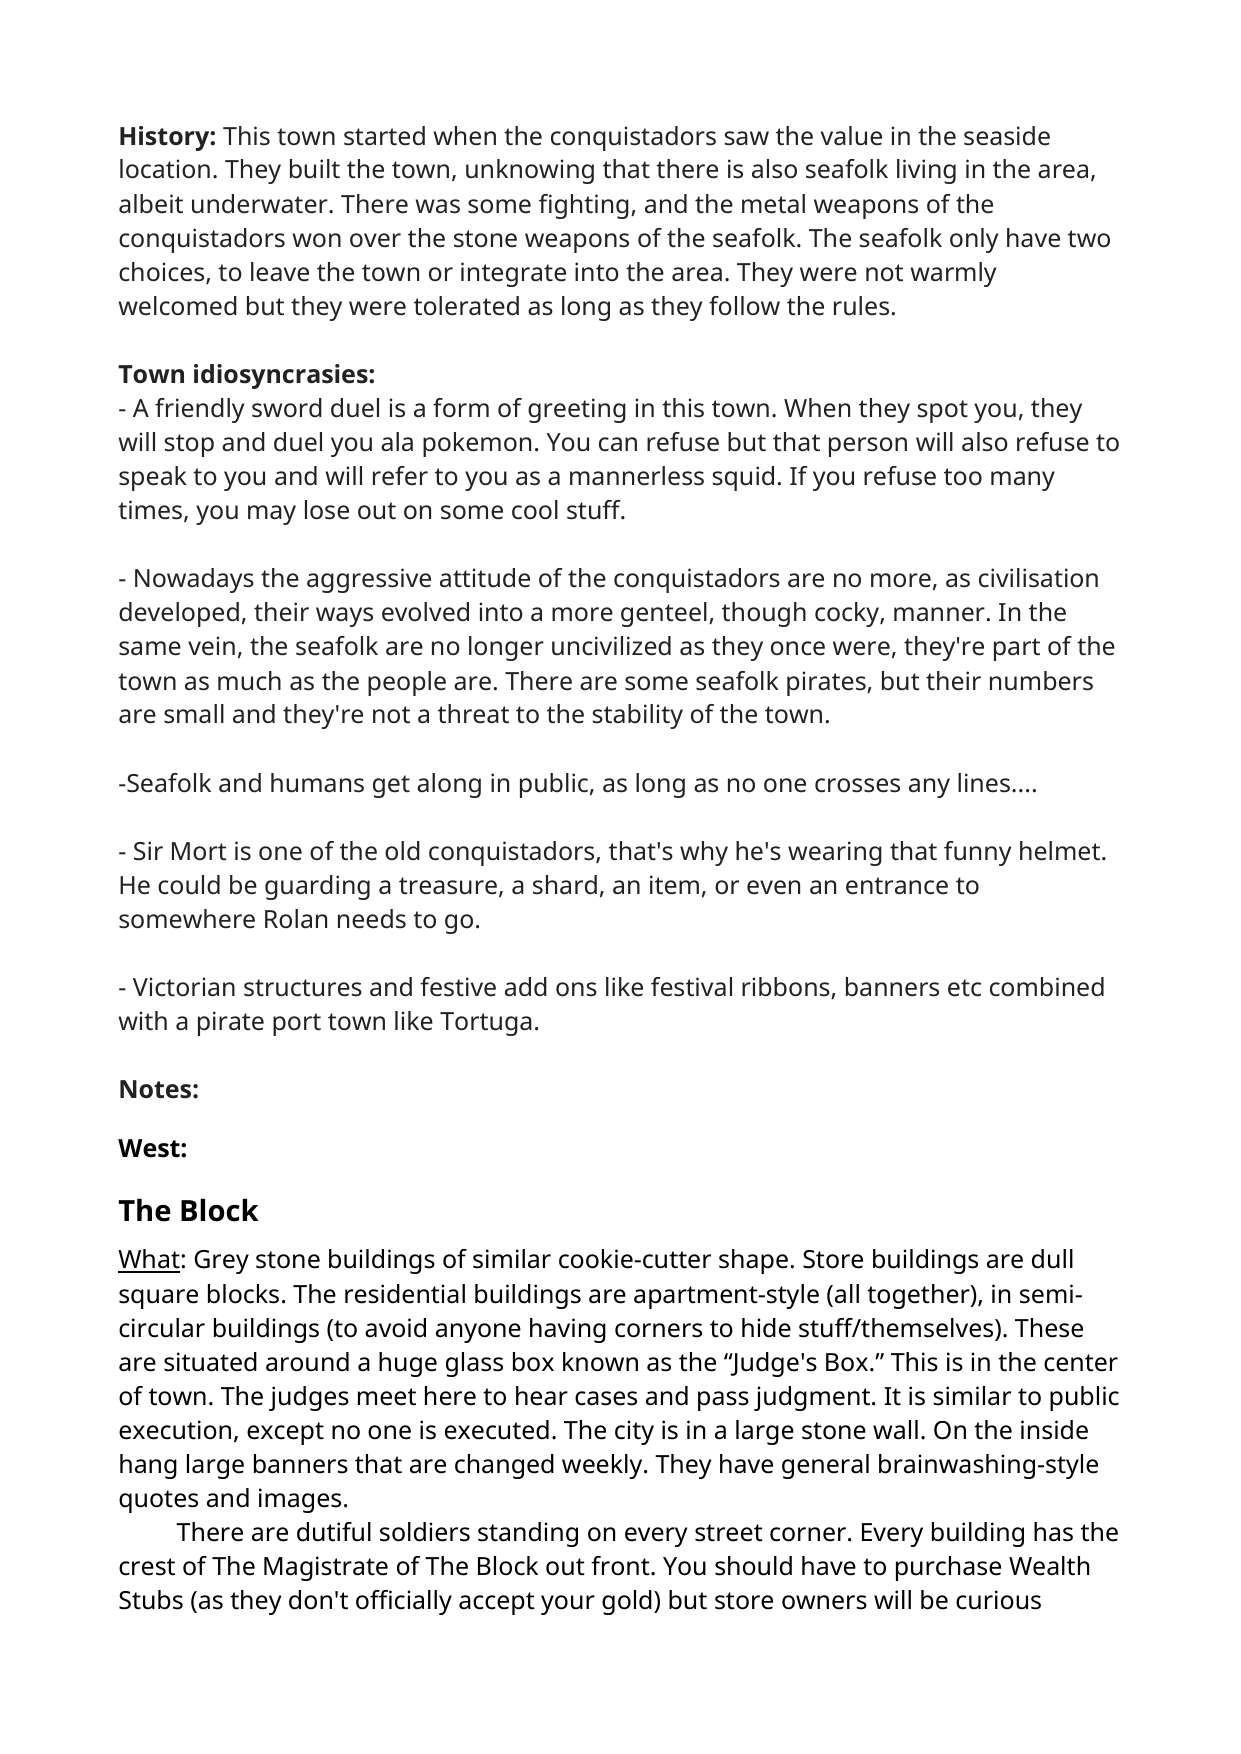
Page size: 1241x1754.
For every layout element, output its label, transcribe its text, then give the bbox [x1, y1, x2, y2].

text There are dutiful soldiers standing on every street corner. Every building has the crest of The Magistrate of The Block out front. You should have to purchase Wealth Stubs (as they don't officially accept your gold) but store owners will be curious [118, 1515, 1122, 1617]
text - A friendly sword duel is a form of greeting in this town. When they spot you, they will stop and duel you ala pokemon. You can refuse but that person will also refuse to speak to you and will refer to you as a mannerless squid. If you refuse too many times, you may lose out on some cool stuff. [118, 391, 1122, 527]
text - Victorian structures and festive add ons like festival ribbons, banners etc combined with a pirate port town like Tortuga. [118, 970, 1122, 1038]
text What: Grey stone buildings of similar cookie-cutter shape. Store buildings are dull square blocks. The residential buildings are apartment-style (all together), in semi-circular buildings (to avoid anyone having corners to hide stuff/themselves). These are situated around a huge glass box known as the “Judge's Box.” This is in the center of town. The judges meet here to hear cases and pass judgment. It is similar to public execution, except no one is executed. The city is in a large stone wall. On the inside hang large banners that are changed weekly. They have general brainwashing-style quotes and images. [118, 1242, 1122, 1515]
text - Sir Mort is one of the old conquistadors, that's why he's wearing that funny helmet. He could be guarding a treasure, a shard, an item, or even an entrance to somewhere Rolan needs to go. [118, 833, 1122, 936]
text Notes: [118, 1072, 1122, 1106]
text West: [118, 1131, 1122, 1165]
text The Block [118, 1190, 1122, 1230]
text -Seafolk and humans get along in public, as long as no one crosses any lines.... [118, 765, 1122, 799]
text History: This town started when the conquistadors saw the value in the seaside location. They built the town, unknowing that there is also seafolk living in the area, albeit underwater. There was some fighting, and the metal weapons of the conquistadors won over the stone weapons of the seafolk. The seafolk only have two choices, to leave the town or integrate into the area. They were not warmly welcomed but they were tolerated as long as they follow the rules. [118, 118, 1122, 322]
text Town idiosyncrasies: [118, 357, 1122, 391]
text - Nowadays the aggressive attitude of the conquistadors are no more, as civilisation developed, their ways evolved into a more genteel, though cocky, manner. In the same vein, the seafolk are no longer uncivilized as they once were, they're part of the town as much as the people are. There are some seafolk pirates, but their numbers are small and they're not a threat to the stability of the town. [118, 561, 1122, 731]
